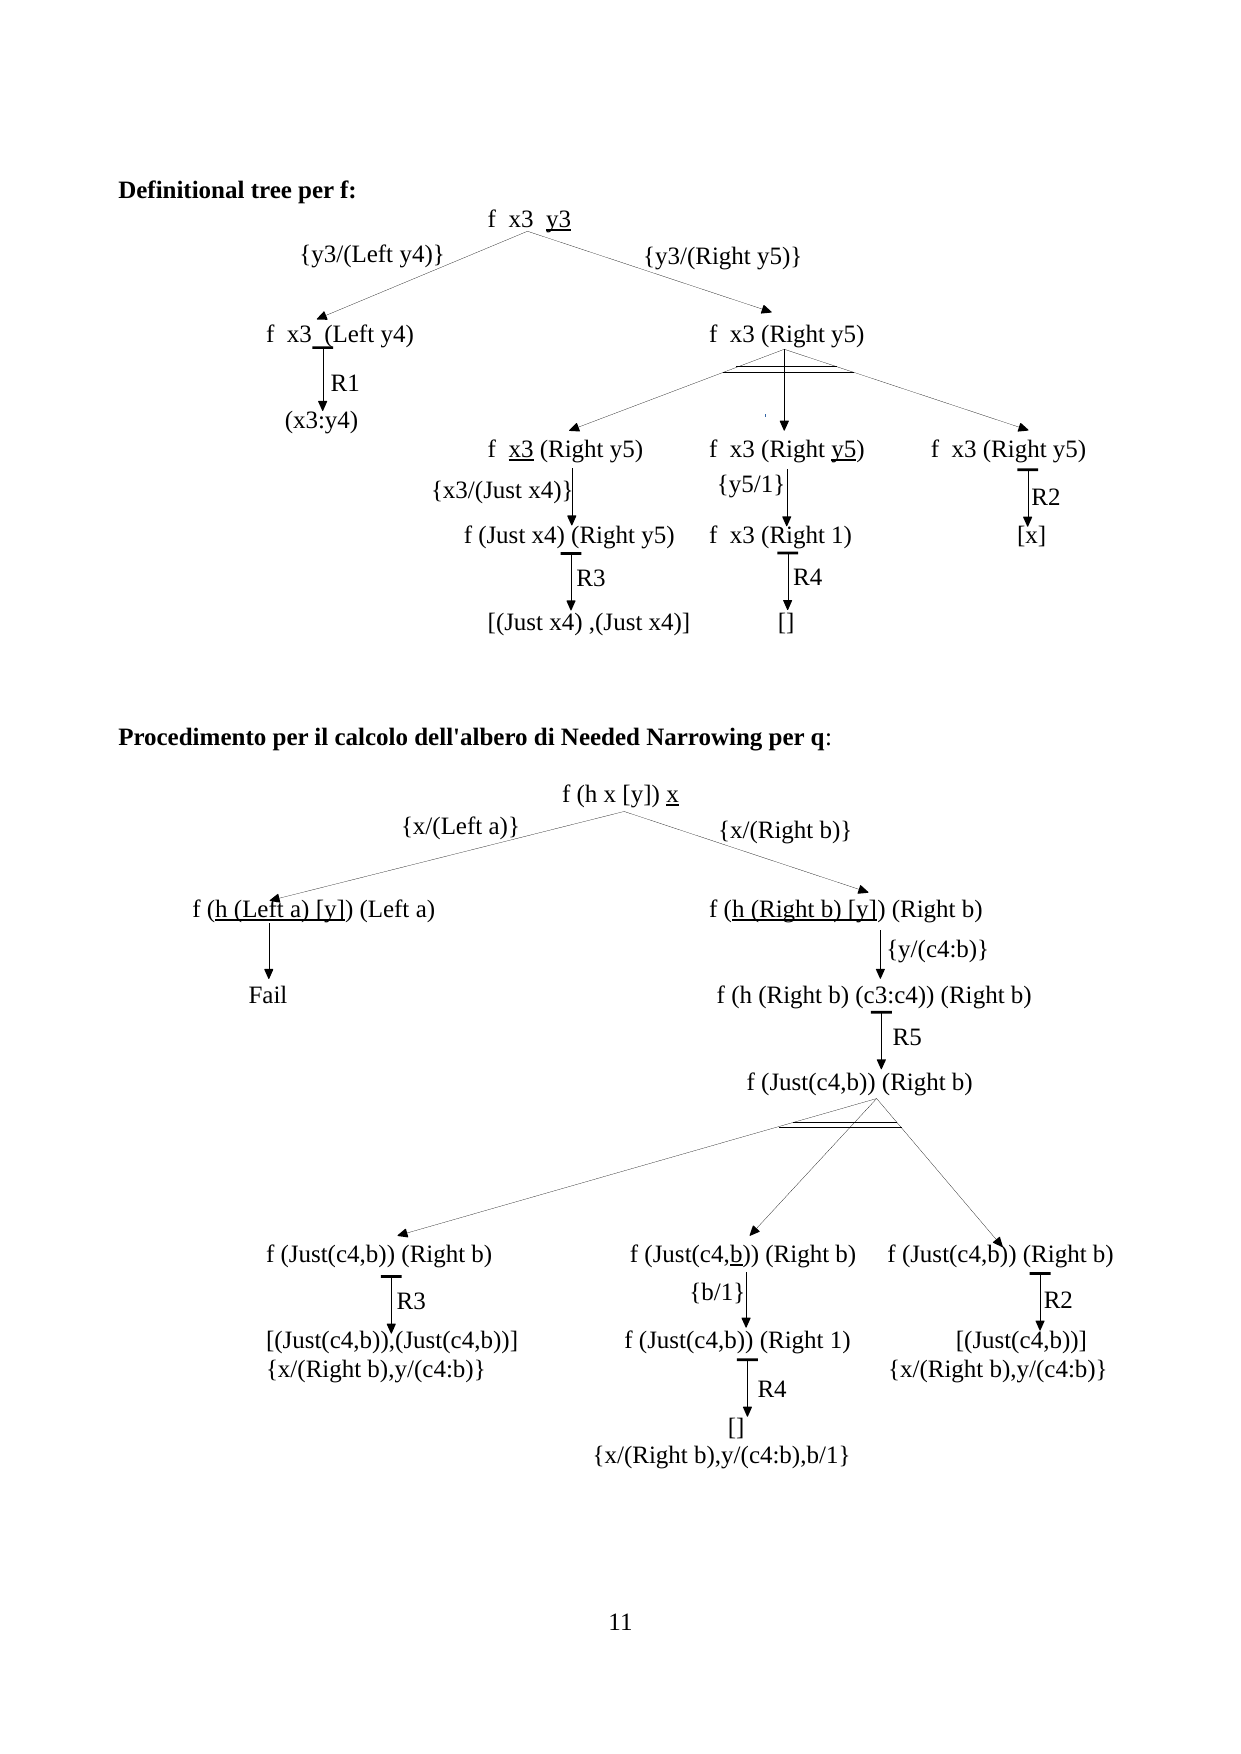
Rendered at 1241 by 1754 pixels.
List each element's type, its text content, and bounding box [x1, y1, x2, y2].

text Fail f (h (Right b) (c3:c4)) (Right b) [118, 981, 1122, 1009]
text f x3 (Right y5) f x3 (Right y5) f x3 (Right y5) [118, 434, 1122, 463]
text Procedimento per il calcolo dell'albero di Needed Narrowing per q: [118, 722, 1122, 751]
text f (h (Left a) [y]) (Left a) f (h (Right b) [y]) (Right b) [118, 894, 1122, 923]
text f x3 (Left y4) f x3 (Right y5) [118, 319, 1122, 348]
text [(Just(c4,b)),(Just(c4,b))] f (Just(c4,b)) (Right 1) [(Just(c4,b))] [118, 1326, 1122, 1354]
text f (Just x4) (Right y5) f x3 (Right 1) [x] [118, 521, 1122, 549]
text Definitional tree per f: [118, 176, 1122, 204]
text f (Just(c4,b)) (Right b) [118, 1067, 1122, 1096]
text f x3 y3 [118, 204, 1122, 233]
text {x/(Right b),y/(c4:b),b/1} [118, 1441, 1122, 1469]
text {x/(Right b),y/(c4:b)} {x/(Right b),y/(c4:b)} [118, 1354, 1122, 1383]
text f (h x [y]) x [118, 779, 1122, 808]
text f (Just(c4,b)) (Right b) f (Just(c4,b)) (Right b) f (Just(c4,b)) (Right b) [118, 1239, 1122, 1268]
text [(Just x4) ,(Just x4)] [] [118, 607, 1122, 636]
text (x3:y4) [118, 406, 1122, 434]
text [] [118, 1412, 1122, 1441]
